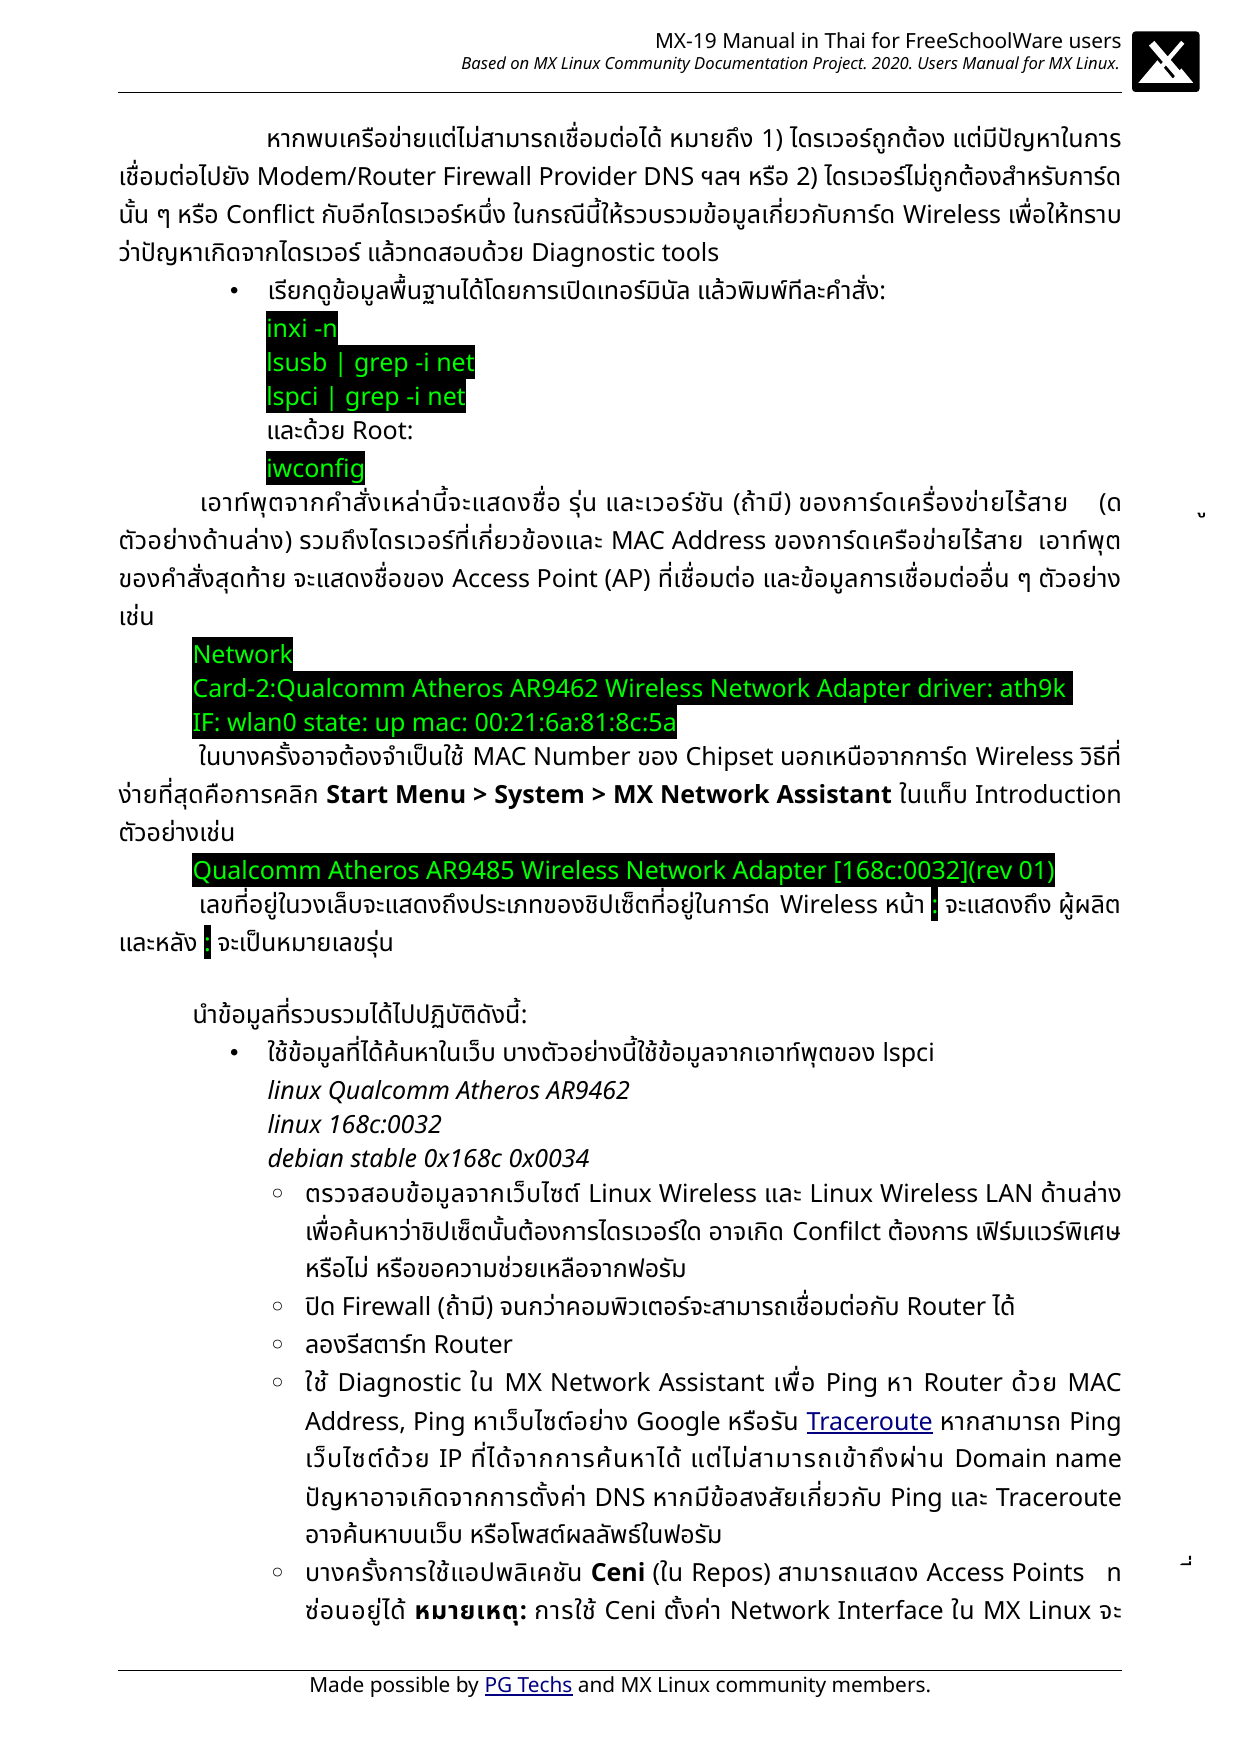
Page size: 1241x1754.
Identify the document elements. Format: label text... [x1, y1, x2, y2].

list debian stable 0x168c 0x0034 [230, 1141, 1122, 1175]
text นำข้อมูลที่รวบรวมได้ไปปฏิบัติดังนี้: [118, 997, 1122, 1035]
text และด้วย Root: [118, 413, 1122, 451]
list เรียกดูข้อมูลพื้นฐานได้โดยการเปิดเทอร์มินัล แล้วพิมพ์ทีละคำสั่ง: [230, 273, 1122, 311]
text Qualcomm Atheros AR9485 Wireless Network Adapter [168c:0032](rev 01) [118, 853, 1122, 887]
text lsusb | grep -i net [118, 345, 1122, 379]
list ตรวจสอบข้อมูลจากเว็บไซต์ Linux Wireless และ Linux Wireless LAN ด้านล่างเพื่อค้นหาว่าชิปเซ็ตนั้นต้องการไดรเวอร์ใด อาจเกิด Confilct ต้องการ เฟิร์มแวร์พิเศษหรือไม่ หรือขอความช่วยเหลือจากฟอรัม [267, 1175, 1122, 1289]
text ในบางครั้งอาจต้องจำเป็นใช้ MAC Number ของ Chipset นอกเหนือจากการ์ด Wireless วิธีที่ง่ายที่สุดคือการคลิก Start Menu > System > MX Network Assistant ในแท็บ Introduction ตัวอย่างเช่น [118, 739, 1122, 853]
text Network Card-2:Qualcomm Atheros AR9462 Wireless Network Adapter driver: ath9k IF: wlan0 state: up mac: 00:21:6a:81:8c:5a [118, 637, 1122, 739]
text inxi -n [118, 311, 1122, 345]
list ใช้ Diagnostic ใน MX Network Assistant เพื่อ Ping หา Router ด้วย MAC Address, Ping หาเว็บไซต์อย่าง Google หรือรัน Traceroute หากสามารถ Ping เว็บไซต์ด้วย IP ที่ได้จากการค้นหาได้ แต่ไม่สามารถเข้าถึงผ่าน Domain name ปัญหาอาจเกิดจากการตั้งค่า DNS หากมีข้อสงสัยเกี่ยวกับ Ping และ Traceroute อาจค้นหาบนเว็บ หรือโพสต์ผลลัพธ์ในฟอรัม [267, 1365, 1122, 1555]
list ใช้ข้อมูลที่ได้ค้นหาในเว็บ บางตัวอย่างนี้ใช้ข้อมูลจากเอาท์พุตของ lspci [230, 1035, 1122, 1073]
text lspci | grep -i net [118, 379, 1122, 413]
list ลองรีสตาร์ท Router [267, 1327, 1122, 1365]
list linux Qualcomm Atheros AR9462 [230, 1073, 1122, 1107]
text เลขที่อยู่ในวงเล็บจะแสดงถึงประเภทของชิปเซ็ตที่อยู่ในการ์ด Wireless หน้า : จะแสดงถึง ผู้ผลิต และหลัง : จะเป็นหมายเลขรุ่น [118, 887, 1122, 963]
list linux 168c:0032 [230, 1107, 1122, 1141]
list ปิด Firewall (ถ้ามี) จนกว่าคอมพิวเตอร์จะสามารถเชื่อมต่อกับ Router ได้ [267, 1289, 1122, 1327]
text iwconfig [118, 451, 1122, 485]
text หากพบเครือข่ายแต่ไม่สามารถเชื่อมต่อได้ หมายถึง 1) ไดรเวอร์ถูกต้อง แต่มีปัญหาในการเชื่อมต่อไปยัง Modem/Router Firewall Provider DNS ฯลฯ หรือ 2) ไดรเวอร์ไม่ถูกต้องสำหรับการ์ดนั้น ๆ หรือ Conflict กับอีกไดรเวอร์หนึ่ง ในกรณีนี้ให้รวบรวมข้อมูลเกี่ยวกับการ์ด Wireless เพื่อให้ทราบว่าปัญหาเกิดจากไดรเวอร์ แล้วทดสอบด้วย Diagnostic tools [118, 121, 1122, 273]
list บางครั้งการใช้แอปพลิเคชัน Ceni (ใน Repos) สามารถแสดง Access Points ที่ซ่อนอยู่ได้ หมายเหตุ: การใช้ Ceni ตั้งค่า Network Interface ใน MX Linux จะ [267, 1555, 1122, 1631]
text เอาท์พุตจากคำสั่งเหล่านี้จะแสดงชื่อ รุ่น และเวอร์ชัน (ถ้ามี) ของการ์ดเครื่องข่ายไร้สาย (ดูตัวอย่างด้านล่าง) รวมถึงไดรเวอร์ที่เกี่ยวข้องและ MAC Address ของการ์ดเครือข่ายไร้สาย เอาท์พุตของคำสั่งสุดท้าย จะแสดงชื่อของ Access Point (AP) ที่เชื่อมต่อ และข้อมูลการเชื่อมต่ออื่น ๆ ตัวอย่างเช่น [118, 485, 1122, 637]
